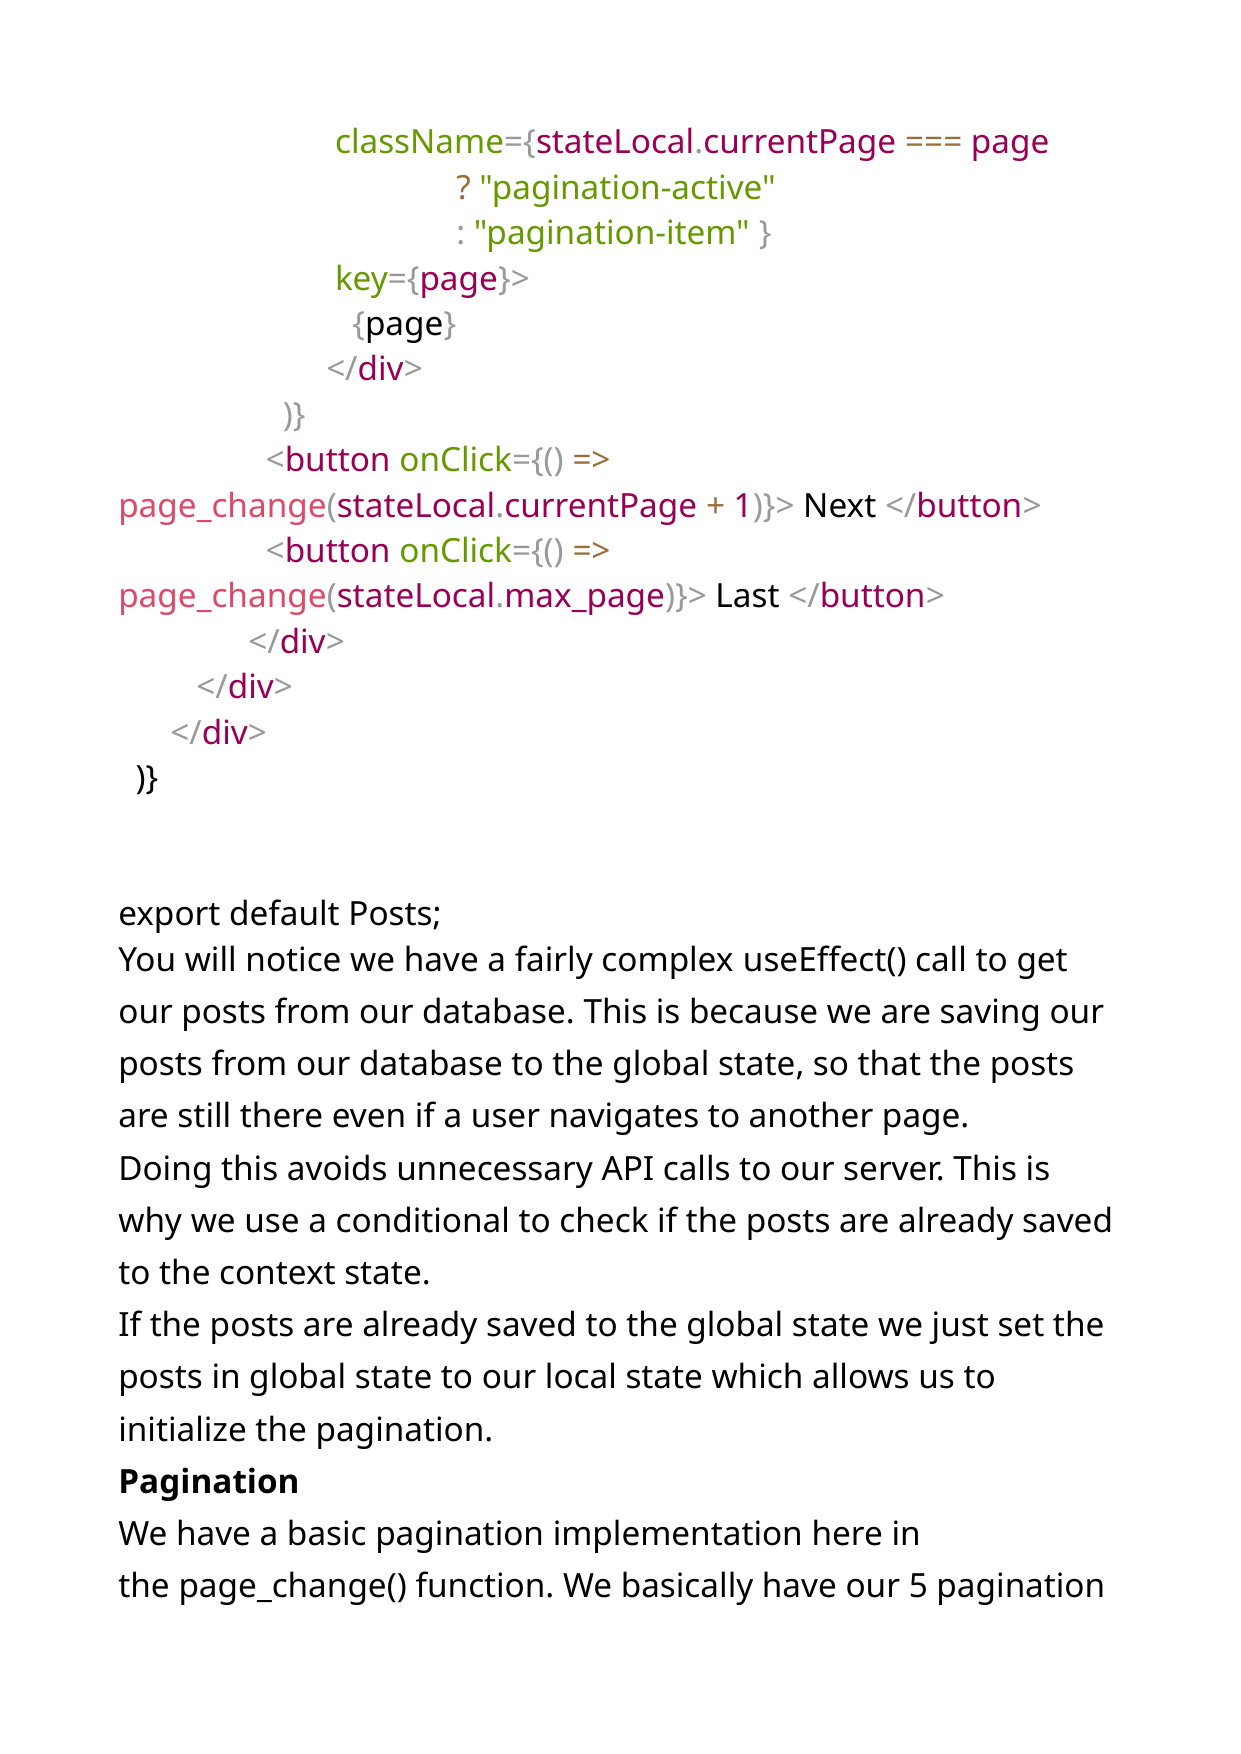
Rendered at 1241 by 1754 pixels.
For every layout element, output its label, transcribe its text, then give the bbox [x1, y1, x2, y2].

text ? "pagination-active" [118, 163, 1122, 209]
text You will notice we have a fairly complex useEffect() call to get our posts from our database. This is because we are saving our posts from our database to the global state, so that the posts are still there even if a user navigates to another page. [118, 936, 1122, 1138]
text </div> [118, 618, 1122, 663]
text className={stateLocal.currentPage === page [118, 118, 1122, 163]
text </div> [118, 345, 1122, 391]
text {page} [118, 300, 1122, 345]
text key={page}> [118, 254, 1122, 300]
text <button onClick={() => page_change(stateLocal.currentPage + 1)}> Next </button> [118, 436, 1122, 527]
text </div> [118, 708, 1122, 754]
text <button onClick={() => page_change(stateLocal.max_page)}> Last </button> [118, 527, 1122, 618]
text )} [118, 754, 1122, 799]
text Pagination We have a basic pagination implementation here in the page_change() function. We basically have our 5 pagination [118, 1457, 1122, 1607]
text : "pagination-item" } [118, 209, 1122, 254]
text </div> [118, 663, 1122, 708]
text If the posts are already saved to the global state we just set the posts in global state to our local state which allows us to initialize the pagination. [118, 1301, 1122, 1451]
text )} [118, 391, 1122, 436]
text export default Posts; [118, 890, 1122, 936]
text Doing this avoids unnecessary API calls to our server. This is why we use a conditional to check if the posts are already saved to the context state. [118, 1144, 1122, 1294]
